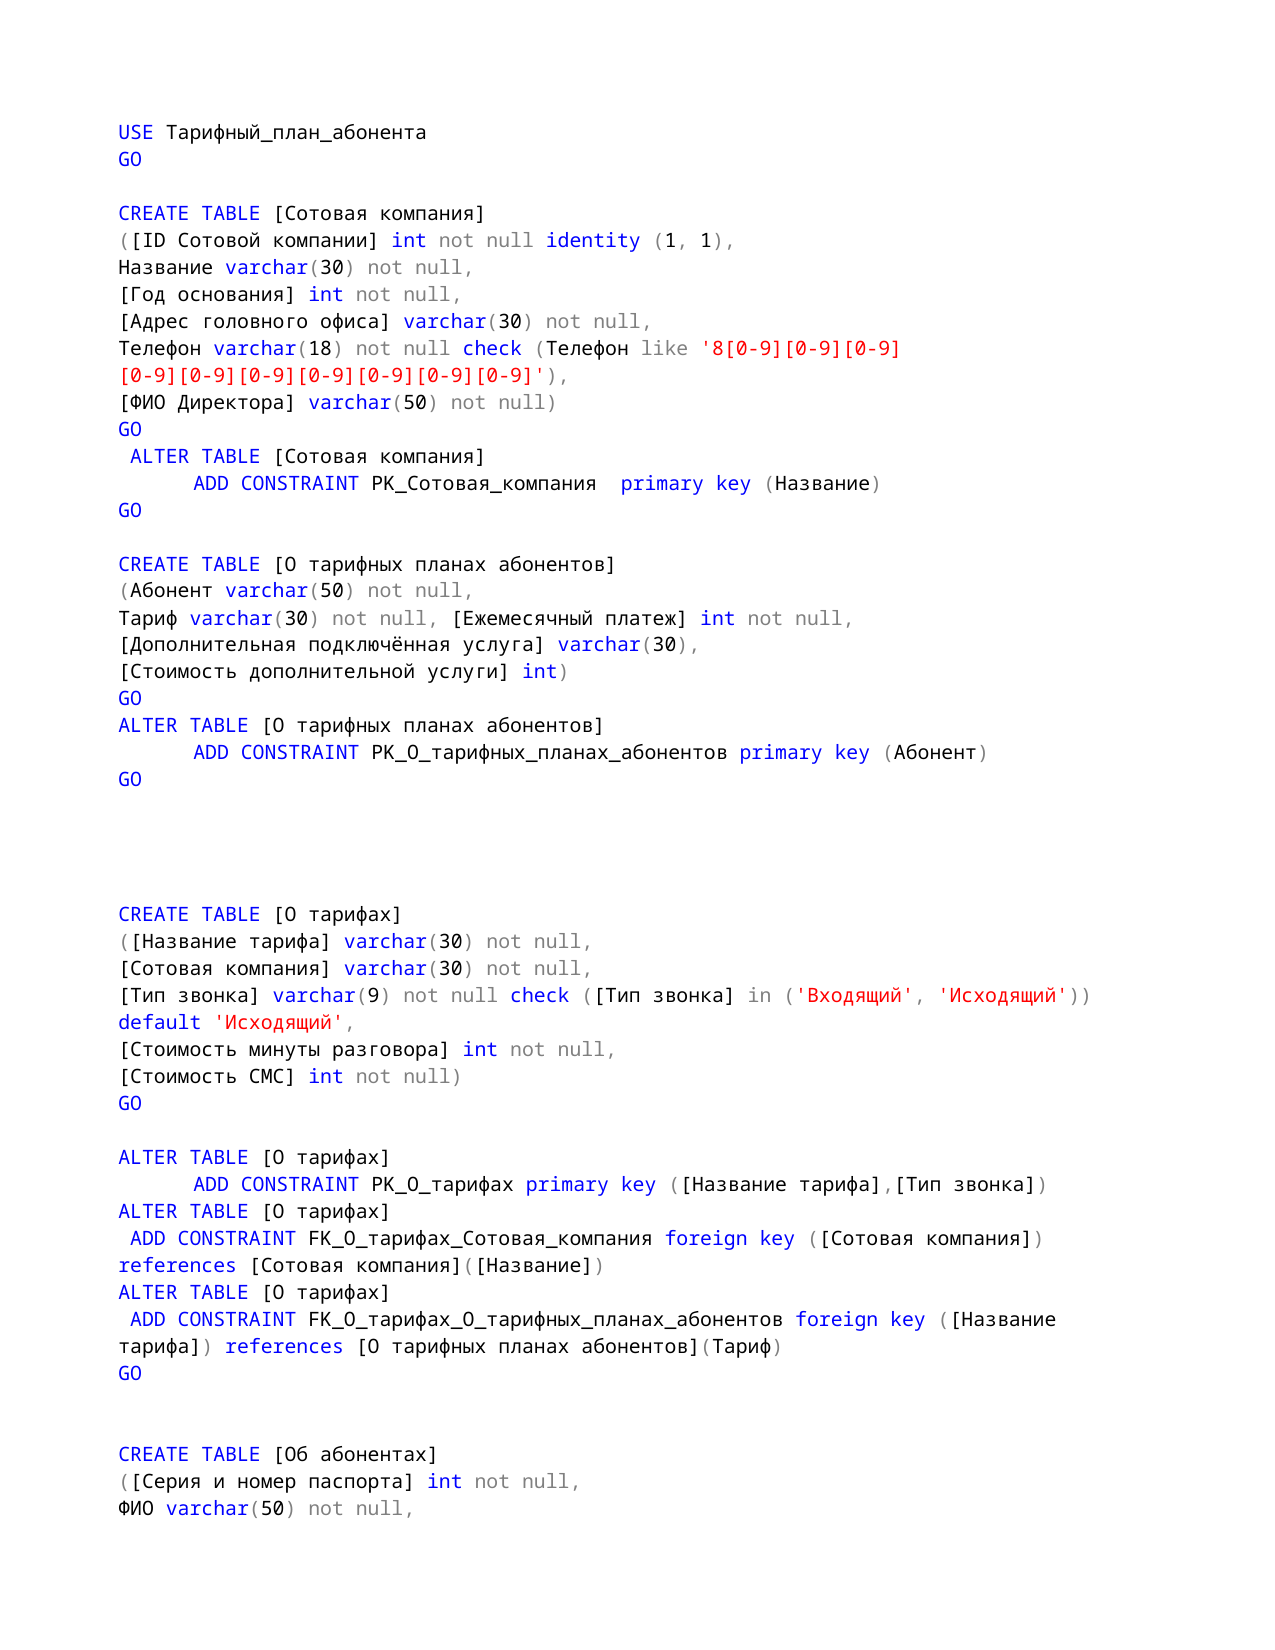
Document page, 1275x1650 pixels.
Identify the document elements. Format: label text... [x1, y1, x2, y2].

text GO [118, 496, 1157, 523]
text CREATE TABLE [Об абонентах] [118, 1440, 1157, 1467]
text ([Серия и номер паспорта] int not null, [118, 1467, 1157, 1494]
text GO [118, 685, 1157, 712]
text GO [118, 766, 1157, 793]
text [Год основания] int not null, [118, 280, 1157, 307]
text ФИО varchar(50) not null, [118, 1494, 1157, 1521]
text Название varchar(30) not null, [118, 253, 1157, 280]
text [Стоимость СМС] int not null) [118, 1062, 1157, 1089]
text ALTER TABLE [О тарифах] [118, 1143, 1157, 1170]
text USE Тарифный_план_абонента [118, 118, 1157, 145]
text (Абонент varchar(50) not null, [118, 577, 1157, 604]
text [Адрес головного офиса] varchar(30) not null, [118, 307, 1157, 334]
text ([ID Сотовой компании] int not null identity (1, 1), [118, 226, 1157, 253]
text [0-9][0-9][0-9][0-9][0-9][0-9][0-9]'), [118, 361, 1157, 388]
text ADD CONSTRAINT PK_Сотовая_компания primary key (Название) [118, 469, 1157, 496]
text ALTER TABLE [Сотовая компания] [118, 442, 1157, 469]
text ALTER TABLE [О тарифах] [118, 1197, 1157, 1224]
text ADD CONSTRAINT PK_О_тарифах primary key ([Название тарифа],[Тип звонка]) [118, 1170, 1157, 1197]
text ([Название тарифа] varchar(30) not null, [118, 927, 1157, 954]
text [Сотовая компания] varchar(30) not null, [118, 954, 1157, 981]
text CREATE TABLE [О тарифах] [118, 901, 1157, 927]
text GO [118, 1359, 1157, 1386]
text ADD CONSTRAINT FK_О_тарифах_О_тарифных_планах_абонентов foreign key ([Название тарифа]) references [О тарифных планах абонентов](Тариф) [118, 1305, 1157, 1359]
text ADD CONSTRAINT FK_О_тарифах_Сотовая_компания foreign key ([Сотовая компания]) references [Сотовая компания]([Название]) [118, 1224, 1157, 1278]
text CREATE TABLE [О тарифных планах абонентов] [118, 550, 1157, 577]
text GO [118, 415, 1157, 442]
text [Стоимость дополнительной услуги] int) [118, 658, 1157, 685]
text ALTER TABLE [О тарифах] [118, 1278, 1157, 1305]
text GO [118, 1089, 1157, 1116]
text Телефон varchar(18) not null check (Телефон like '8[0-9][0-9][0-9] [118, 334, 1157, 361]
text [ФИО Директора] varchar(50) not null) [118, 388, 1157, 415]
text ADD CONSTRAINT PK_О_тарифных_планах_абонентов primary key (Абонент) [118, 739, 1157, 766]
text GO [118, 145, 1157, 172]
text [Стоимость минуты разговора] int not null, [118, 1035, 1157, 1062]
text Тариф varchar(30) not null, [Ежемесячный платеж] int not null, [118, 604, 1157, 631]
text ALTER TABLE [О тарифных планах абонентов] [118, 712, 1157, 739]
text [Тип звонка] varchar(9) not null check ([Тип звонка] in ('Входящий', 'Исходящий')) default 'Исходящий', [118, 981, 1157, 1035]
text [Дополнительная подключённая услуга] varchar(30), [118, 631, 1157, 658]
text CREATE TABLE [Сотовая компания] [118, 199, 1157, 226]
